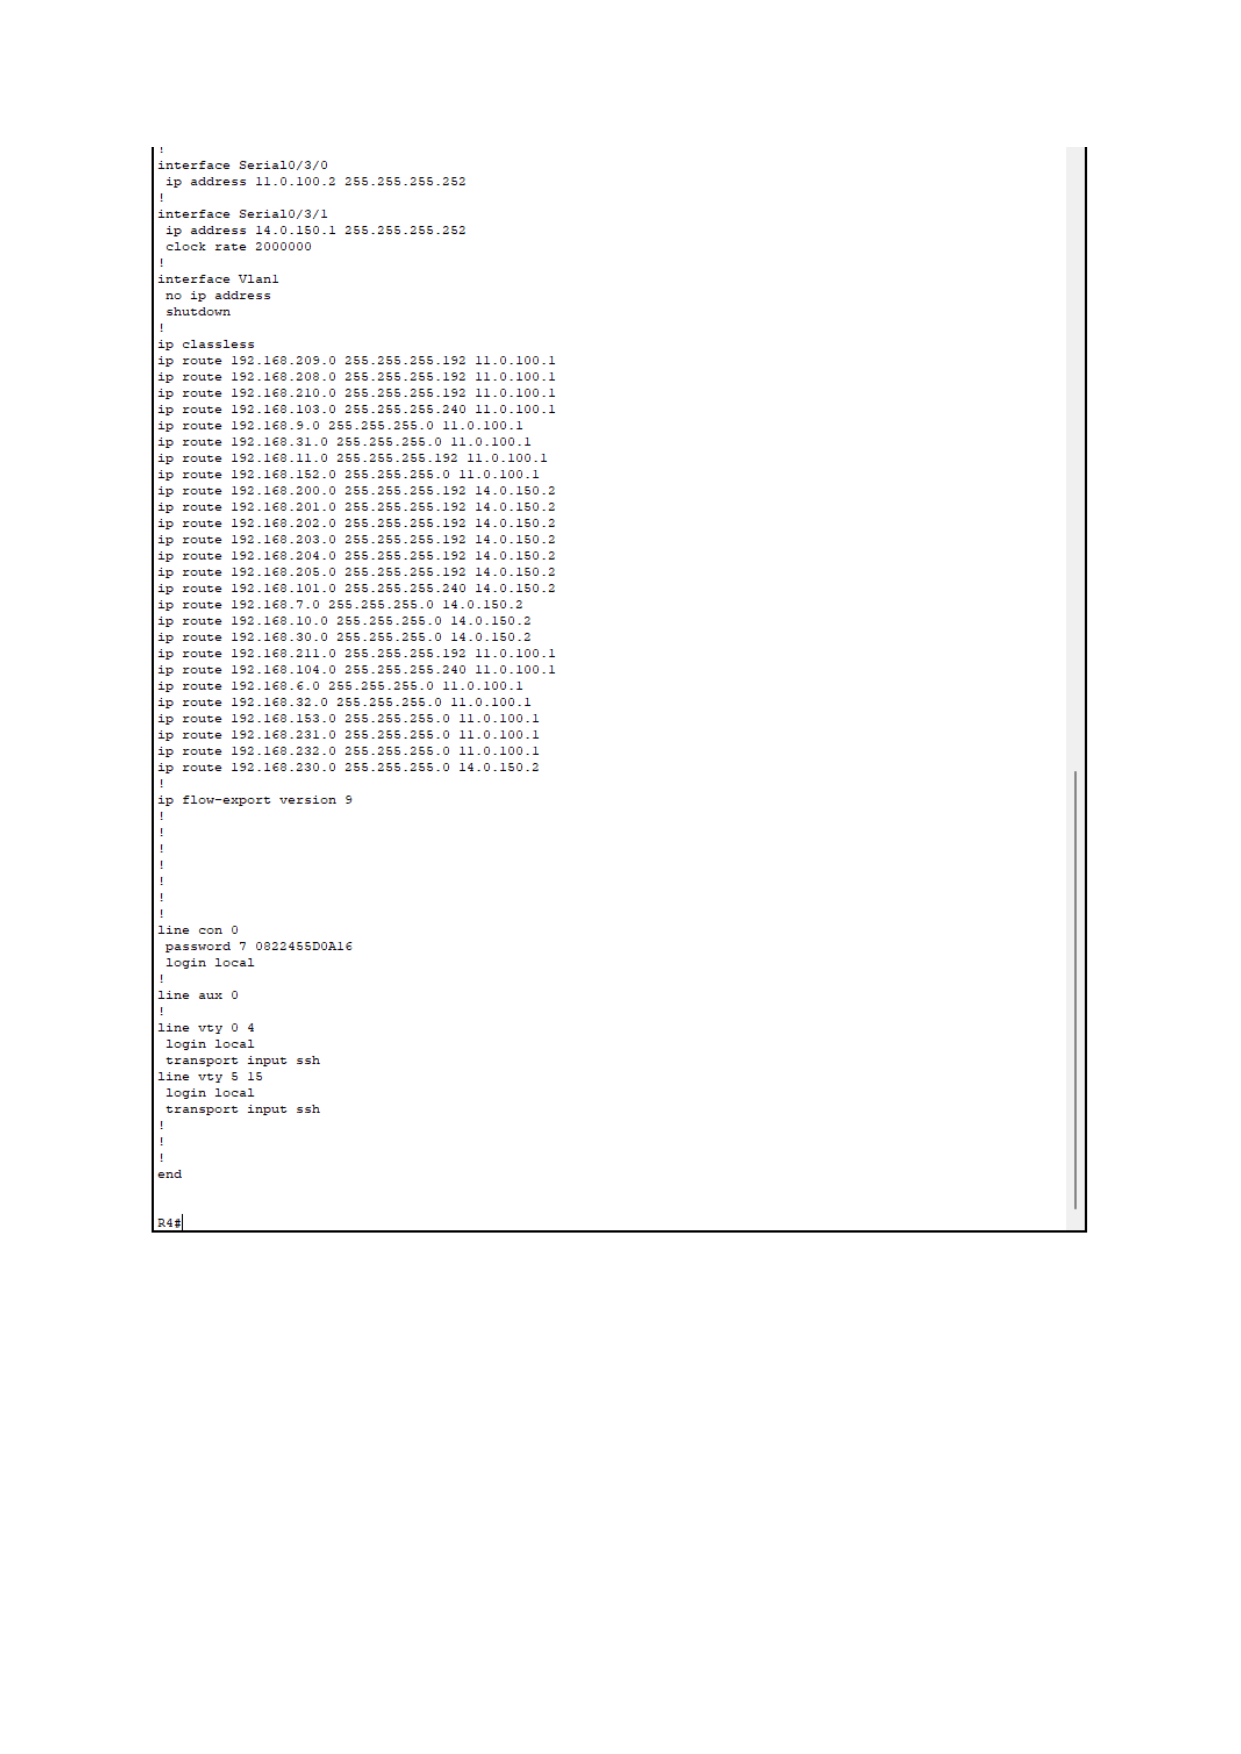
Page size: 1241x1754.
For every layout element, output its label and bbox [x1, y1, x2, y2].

picture [147, 147, 1093, 1235]
